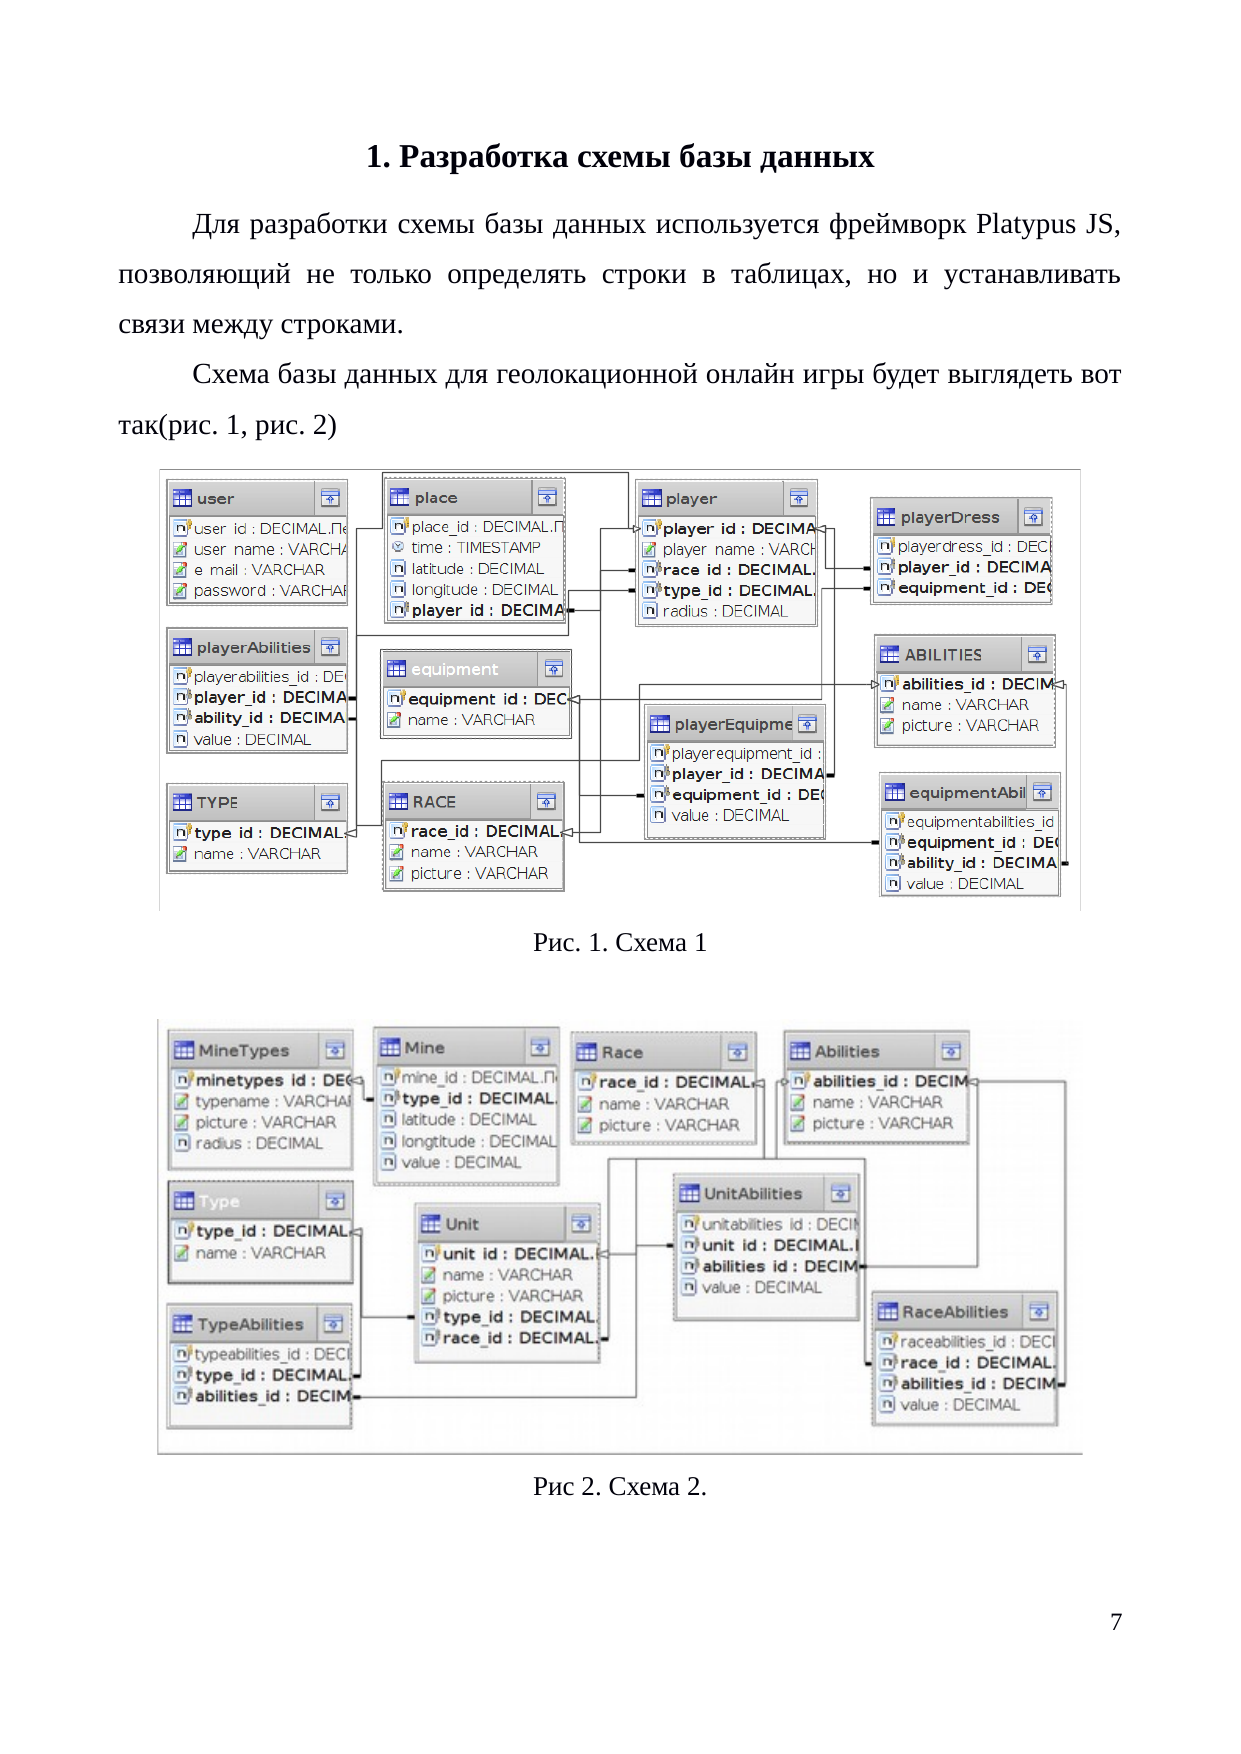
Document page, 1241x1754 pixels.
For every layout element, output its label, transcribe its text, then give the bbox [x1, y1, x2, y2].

picture [157, 1019, 1083, 1455]
text Для разработки схемы базы данных используется фреймворк Platypus JS, позволяющий не только определять строки в таблицах, но и устанавливать связи между строками. [118, 206, 1122, 340]
text Схема базы данных для геолокационной онлайн игры будет выглядеть вот так(рис. 1, рис. 2) [118, 357, 1122, 441]
text Рис. 1. Схема 1 [118, 926, 1122, 957]
subtitle Разработка схемы базы данных [118, 136, 1122, 174]
text Рис 2. Схема 2. [118, 1470, 1122, 1501]
picture [159, 469, 1081, 911]
